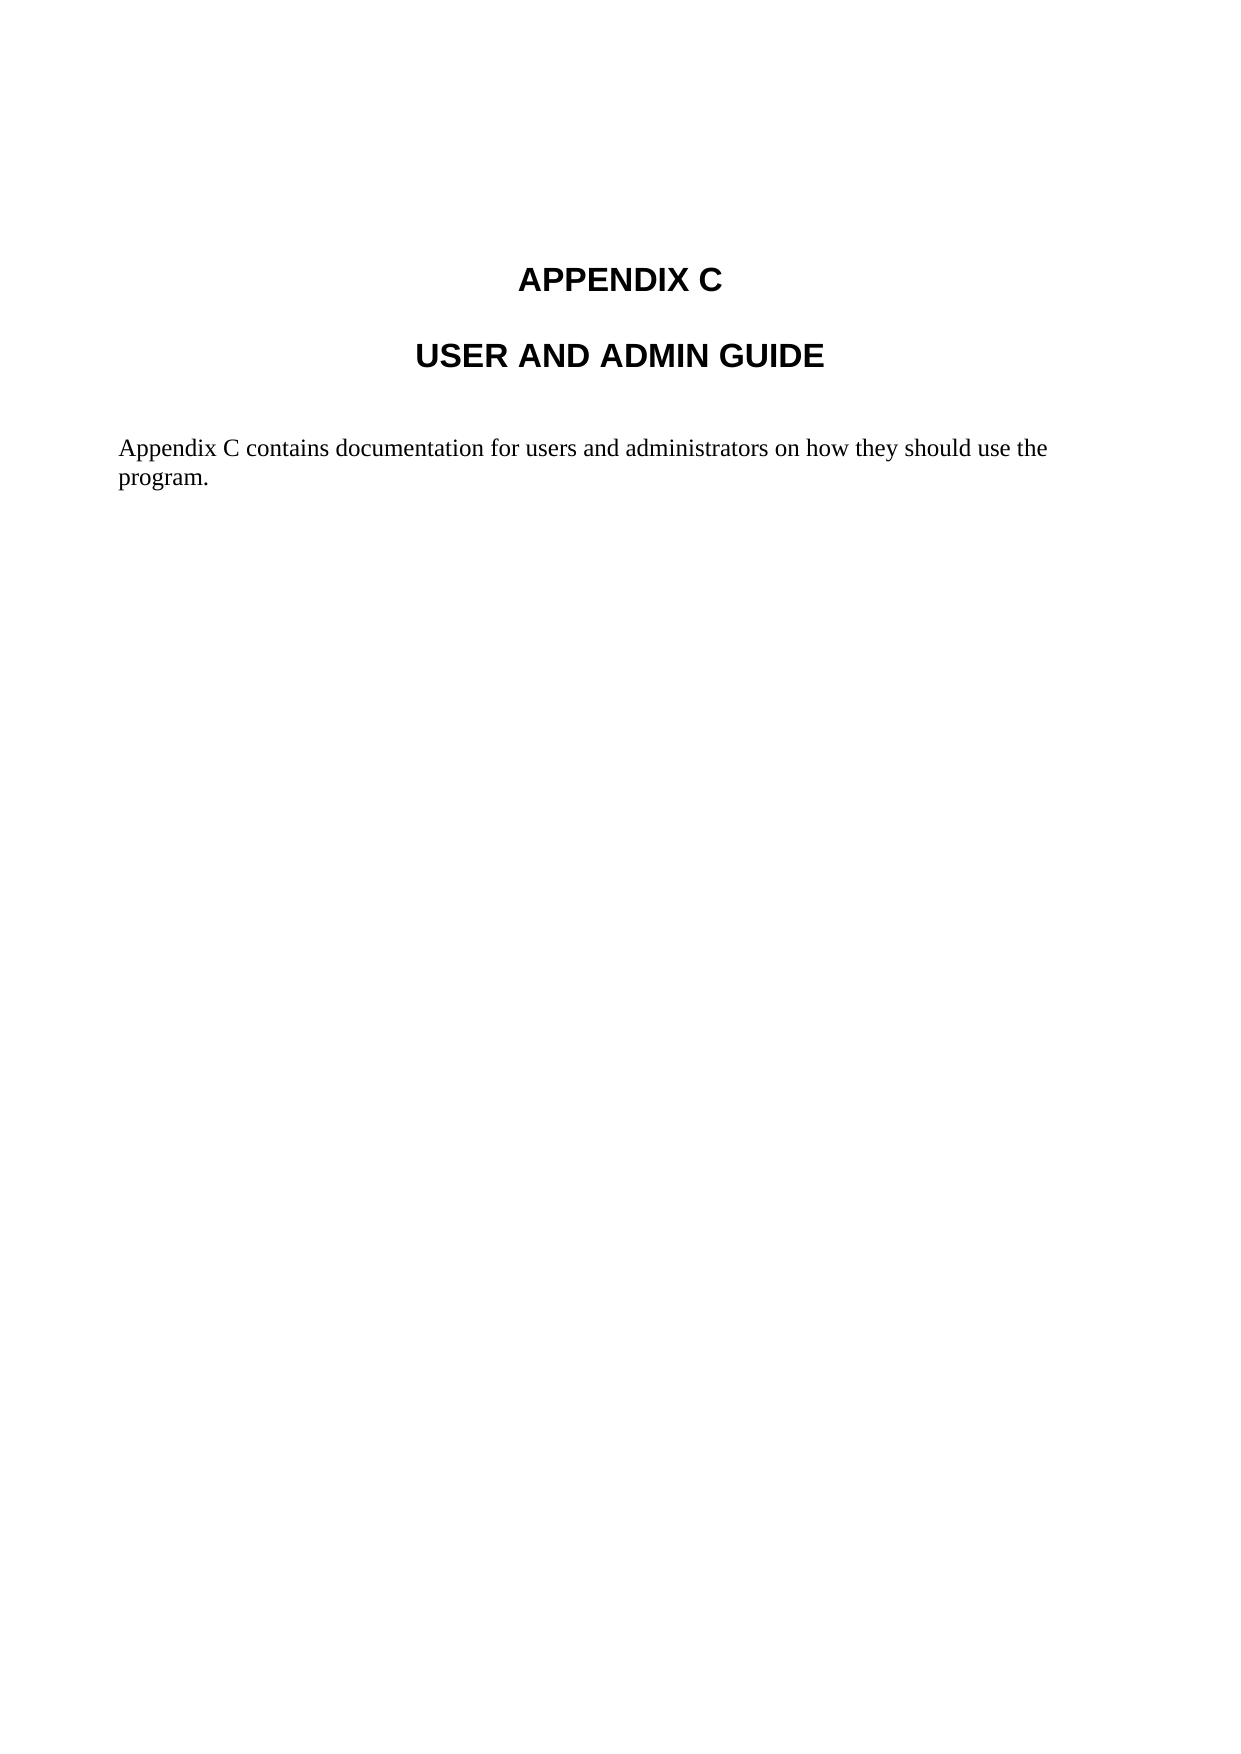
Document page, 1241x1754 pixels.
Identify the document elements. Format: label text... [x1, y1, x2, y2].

text Appendix C contains documentation for users and administrators on how they should use the program. [118, 433, 1122, 491]
subtitle APPENDIX C [118, 260, 1122, 299]
subtitle USER AND ADMIN GUIDE [118, 336, 1122, 375]
